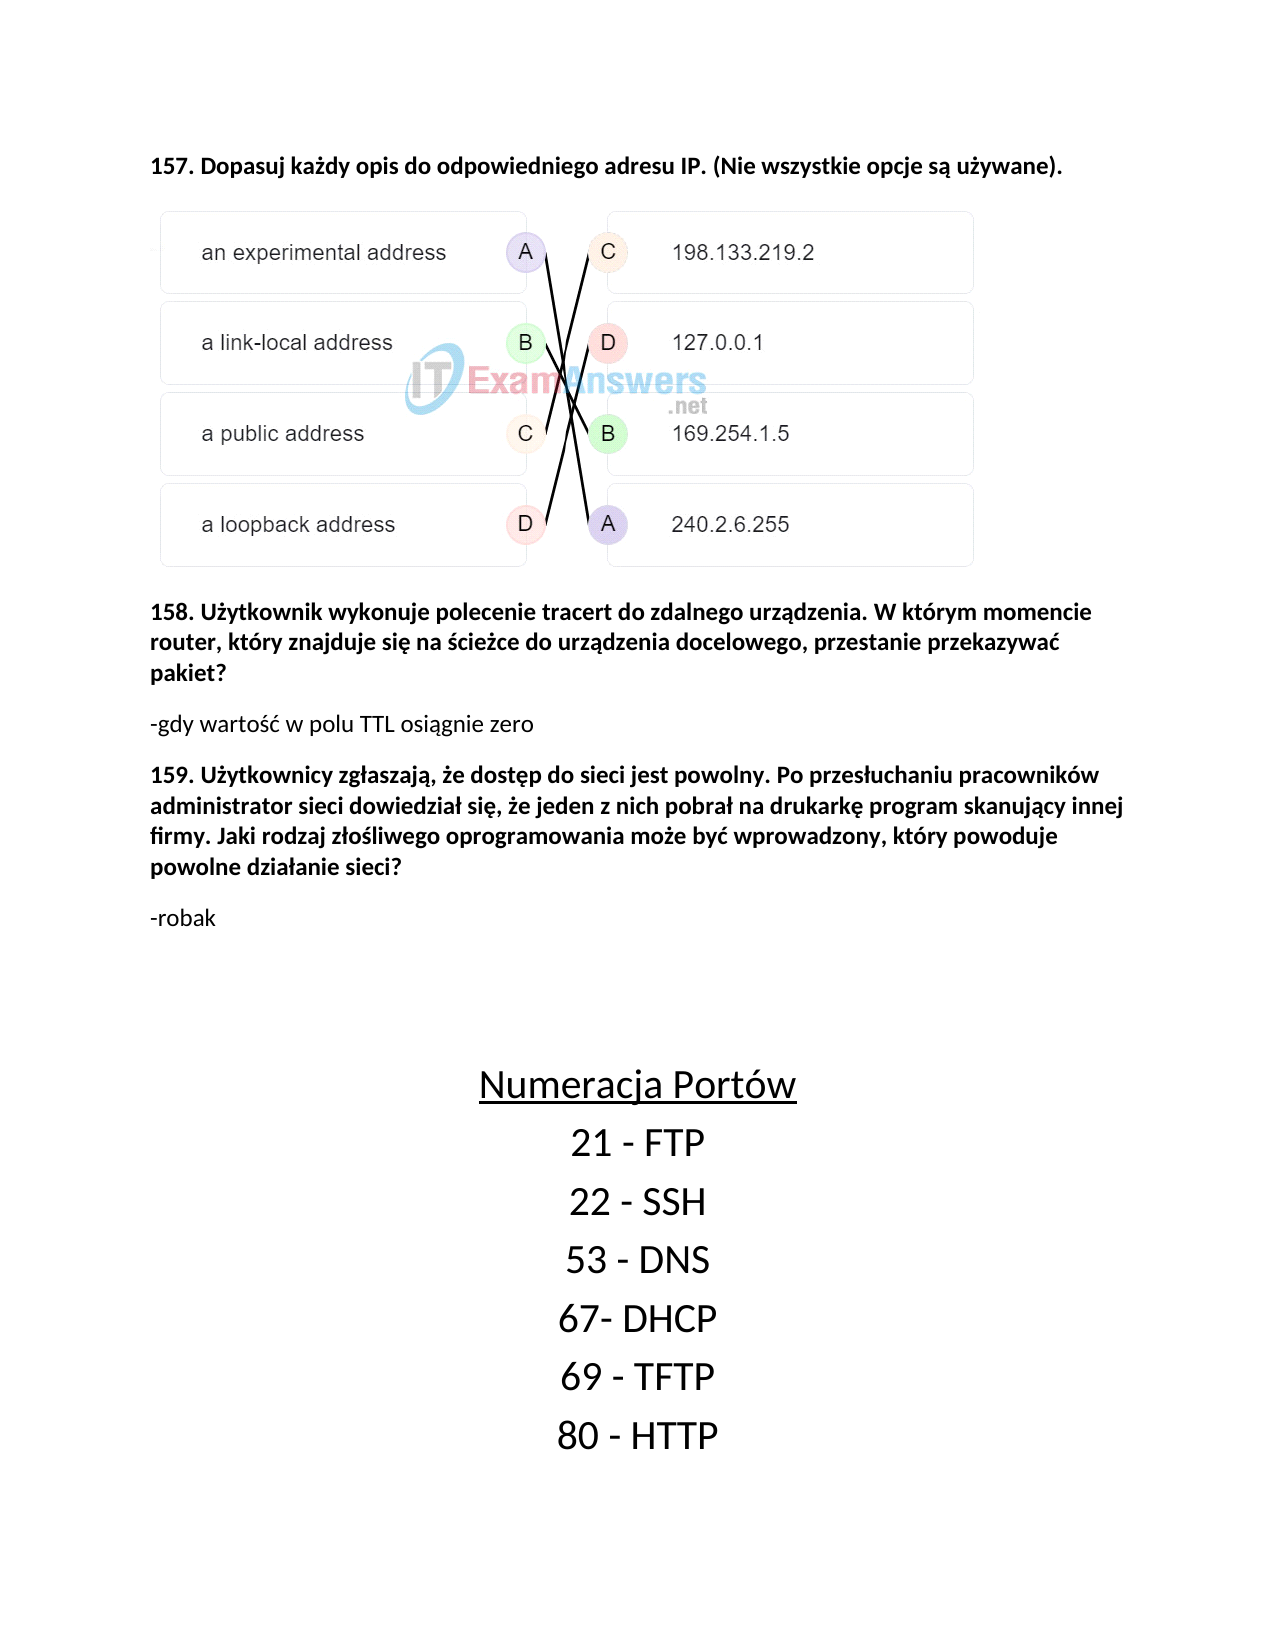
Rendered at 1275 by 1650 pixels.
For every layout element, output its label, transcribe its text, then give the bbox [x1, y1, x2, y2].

text 159. Użytkownicy zgłaszają, że dostęp do sieci jest powolny. Po przesłuchaniu pracowników administrator sieci dowiedział się, że jeden z nich pobrał na drukarkę program skanujący innej firmy. Jaki rodzaj złośliwego oprogramowania może być wprowadzony, który powoduje powolne działanie sieci? [150, 759, 1125, 881]
text 158. Użytkownik wykonuje polecenie tracert do zdalnego urządzenia. W którym momencie router, który znajduje się na ścieżce do urządzenia docelowego, przestanie przekazywać pakiet? [150, 596, 1125, 687]
text -robak [150, 902, 1125, 933]
text Numeracja Portów 21 - FTP 22 - SSH 53 - DNS 67- DHCP 69 - TFTP 80 - HTTP [150, 1058, 1125, 1459]
text -gdy wartość w polu TTL osiągnie zero [150, 708, 1125, 738]
text 157. Dopasuj każdy opis do odpowiedniego adresu IP. (Nie wszystkie opcje są używane). [150, 150, 1125, 181]
